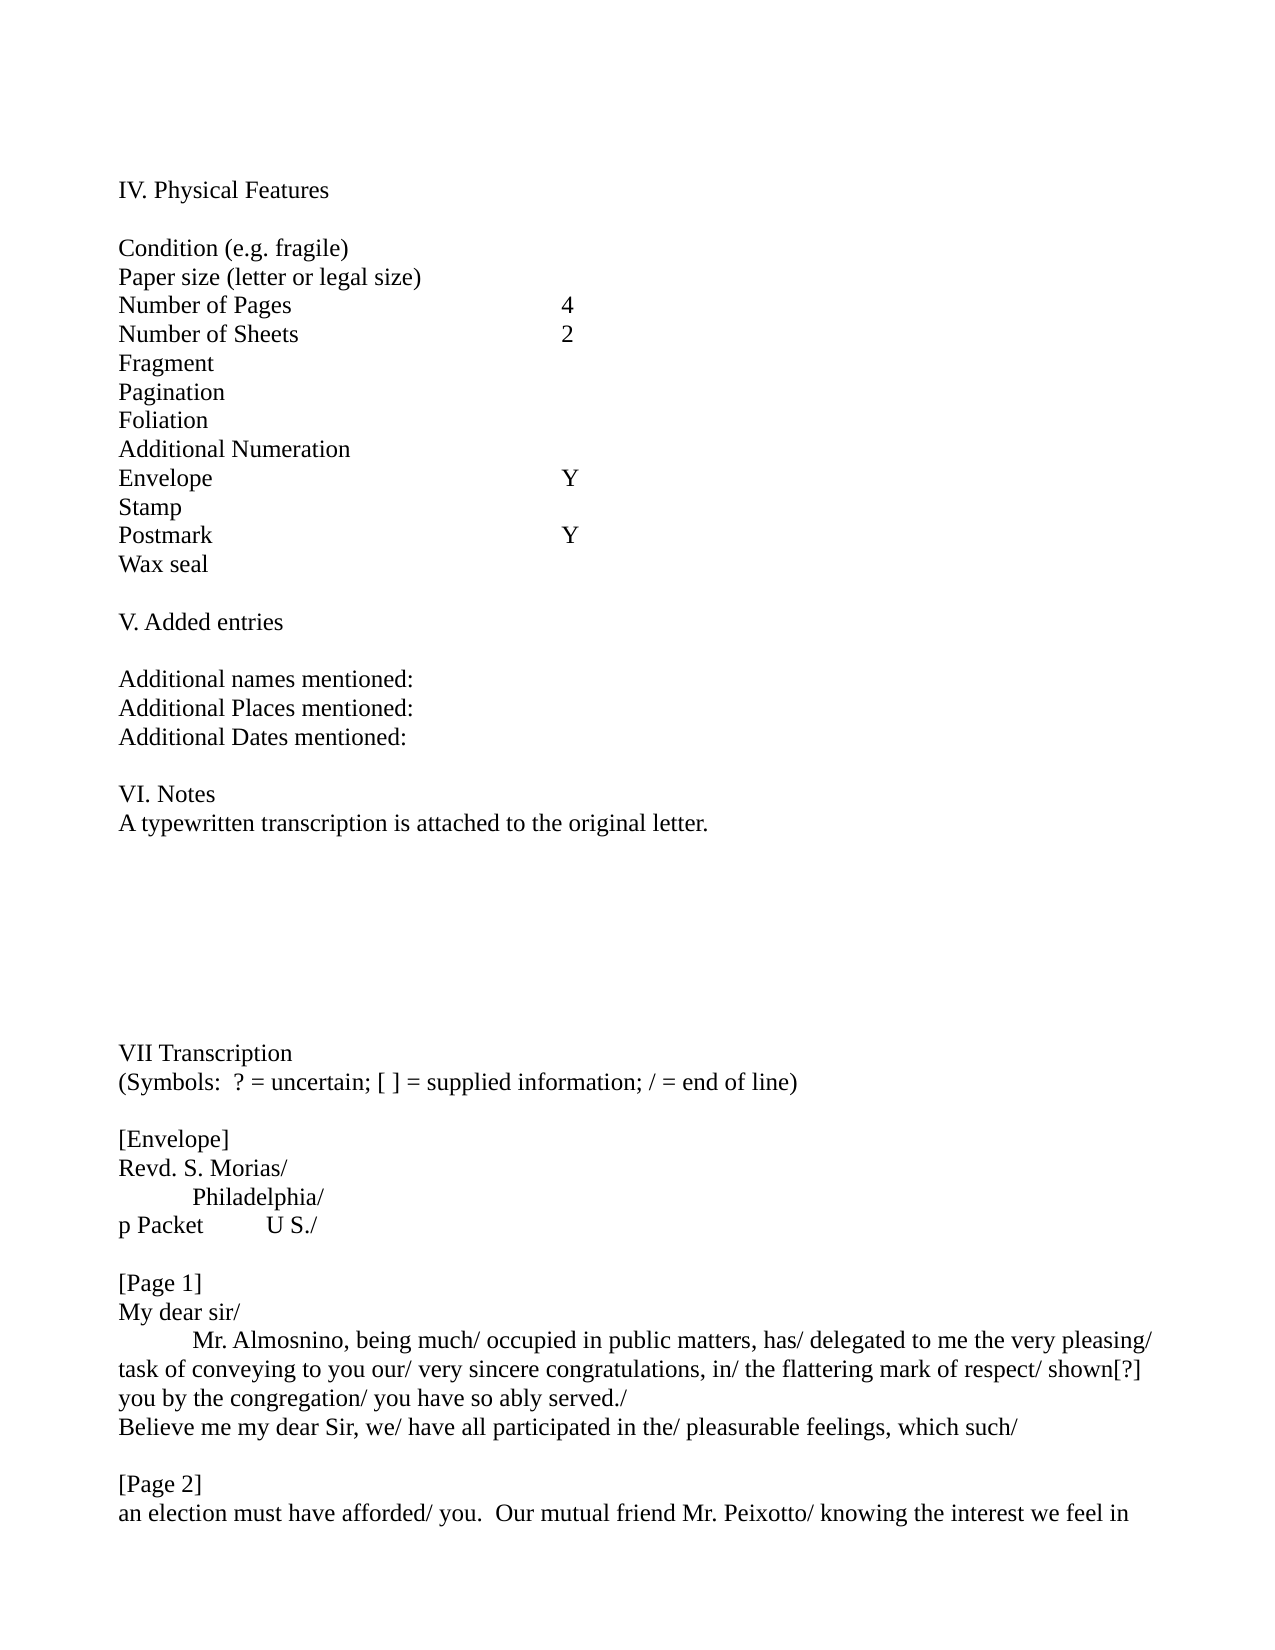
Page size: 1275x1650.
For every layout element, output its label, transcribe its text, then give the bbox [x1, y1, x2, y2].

text Additional Numeration [118, 434, 1157, 463]
text (Symbols: ? = uncertain; [ ] = supplied information; / = end of line) [118, 1067, 1157, 1096]
text Revd. S. Morias/ [118, 1153, 1157, 1182]
text Additional Dates mentioned: [118, 722, 1157, 751]
text IV. Physical Features [118, 176, 1157, 204]
text p Packet U S./ [118, 1211, 1157, 1239]
text VII Transcription [118, 1038, 1157, 1067]
text [Page 2] [118, 1469, 1157, 1498]
text Envelope Y [118, 463, 1157, 492]
text [Page 1] [118, 1268, 1157, 1297]
text Number of Pages 4 [118, 291, 1157, 319]
text Pagination [118, 377, 1157, 406]
text Fragment [118, 348, 1157, 377]
text My dear sir/ [118, 1297, 1157, 1326]
text Believe me my dear Sir, we/ have all participated in the/ pleasurable feelings, which such/ [118, 1412, 1157, 1441]
text Stamp [118, 492, 1157, 521]
text VI. Notes [118, 779, 1157, 808]
text Foliation [118, 406, 1157, 434]
text V. Added entries [118, 607, 1157, 636]
text Wax seal [118, 549, 1157, 578]
text Paper size (letter or legal size) [118, 262, 1157, 291]
text Philadelphia/ [118, 1182, 1157, 1211]
text Postmark Y [118, 521, 1157, 549]
text Condition (e.g. fragile) [118, 233, 1157, 262]
text Mr. Almosnino, being much/ occupied in public matters, has/ delegated to me the very pleasing/ task of conveying to you our/ very sincere congratulations, in/ the flattering mark of respect/ shown[?] you by the congregation/ you have so ably served./ [118, 1326, 1157, 1412]
text an election must have afforded/ you. Our mutual friend Mr. Peixotto/ knowing the interest we feel in [118, 1498, 1157, 1527]
text A typewritten transcription is attached to the original letter. [118, 808, 1157, 837]
text [Envelope] [118, 1124, 1157, 1153]
text Additional Places mentioned: [118, 693, 1157, 722]
text Number of Sheets 2 [118, 319, 1157, 348]
text Additional names mentioned: [118, 664, 1157, 693]
